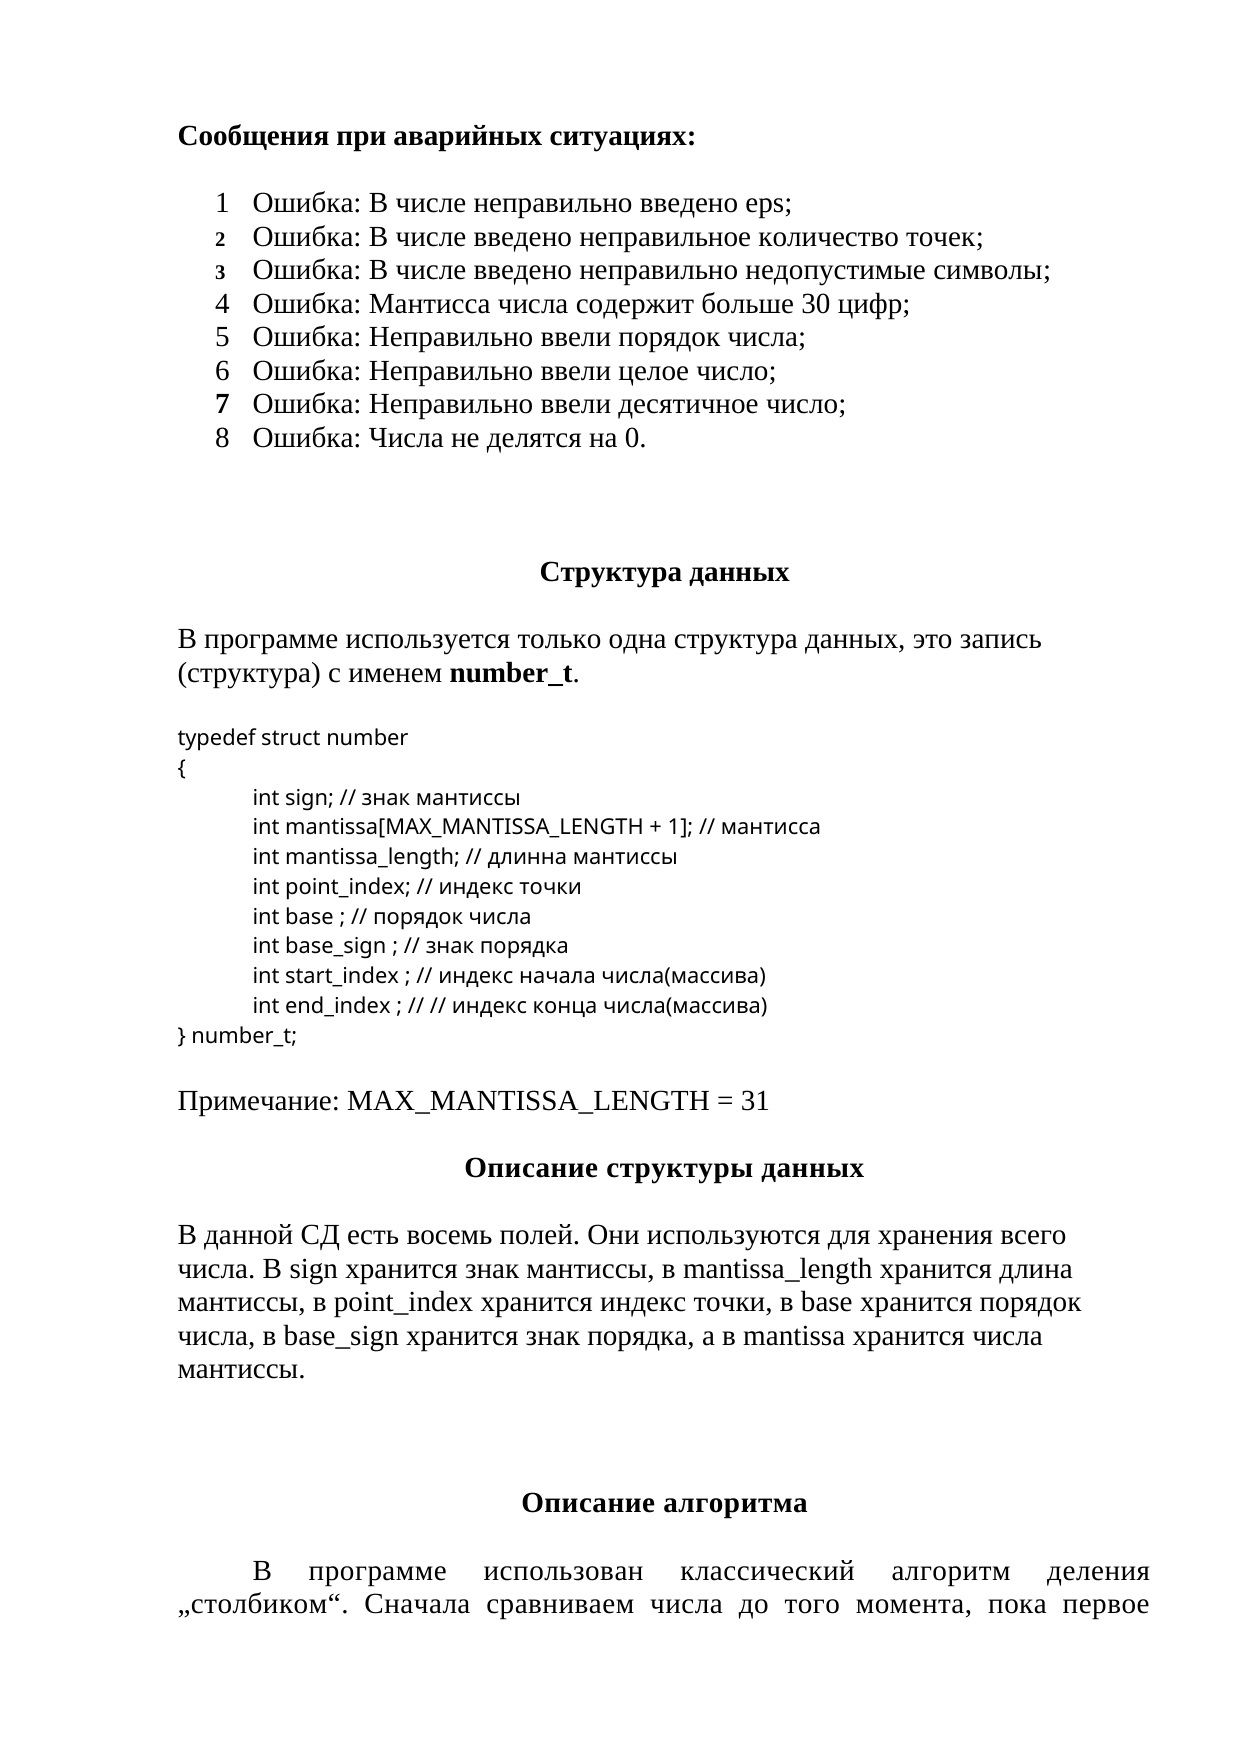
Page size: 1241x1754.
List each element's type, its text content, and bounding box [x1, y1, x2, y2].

text typedef struct number [177, 722, 1152, 752]
list Ошибка: Мантисса числа содержит больше 30 цифр; [215, 286, 1152, 319]
text В данной СД есть восемь полей. Они используются для хранения всего числа. В sign хранится знак мантиссы, в mantissa_length хранится длина мантиссы, в point_index хранится индекс точки, в base хранится порядок числа, в base_sign хранится знак порядка, а в mantissa хранится числа мантиссы. [177, 1217, 1152, 1385]
subtitle Описание структуры данных [177, 1150, 1152, 1184]
subtitle Описание алгоритма [177, 1486, 1152, 1519]
text int sign; // знак мантиссы [177, 781, 1152, 811]
text Примечание: MAX_MANTISSA_LENGTH = 31 [177, 1083, 1152, 1117]
text int base_sign ; // знак порядка [177, 930, 1152, 960]
text int point_index; // индекс точки [177, 871, 1152, 901]
list Ошибка: Неправильно ввели десятичное число; [215, 386, 1152, 420]
text В программе используется только одна структура данных, это запись (структура) с именем number_t. [177, 621, 1152, 688]
text int base ; // порядок числа [177, 901, 1152, 930]
text Структура данных [177, 554, 1152, 588]
text int end_index ; // // индекс конца числа(массива) [177, 990, 1152, 1020]
list Ошибка: В числе неправильно введено eps; [215, 185, 1152, 219]
subtitle В программе использован классический алгоритм деления „столбиком“. Сначала сравниваем числа до того момента, пока первое [177, 1553, 1152, 1620]
text int start_index ; // индекс начала числа(массива) [177, 960, 1152, 990]
list Ошибка: В числе введено неправильно недопустимые символы; [215, 252, 1152, 286]
text } number_t; [177, 1020, 1152, 1049]
list Сообщения при аварийных ситуациях: [177, 118, 1152, 152]
text { [177, 752, 1152, 781]
list Ошибка: Неправильно ввели порядок числа; [215, 319, 1152, 353]
text int mantissa_length; // длинна мантиссы [177, 841, 1152, 871]
text int mantissa[MAX_MANTISSA_LENGTH + 1]; // мантисса [177, 811, 1152, 841]
list Ошибка: Числа не делятся на 0. [215, 420, 1152, 453]
list Ошибка: Неправильно ввели целое число; [215, 353, 1152, 386]
list Ошибка: В числе введено неправильное количество точек; [215, 219, 1152, 252]
